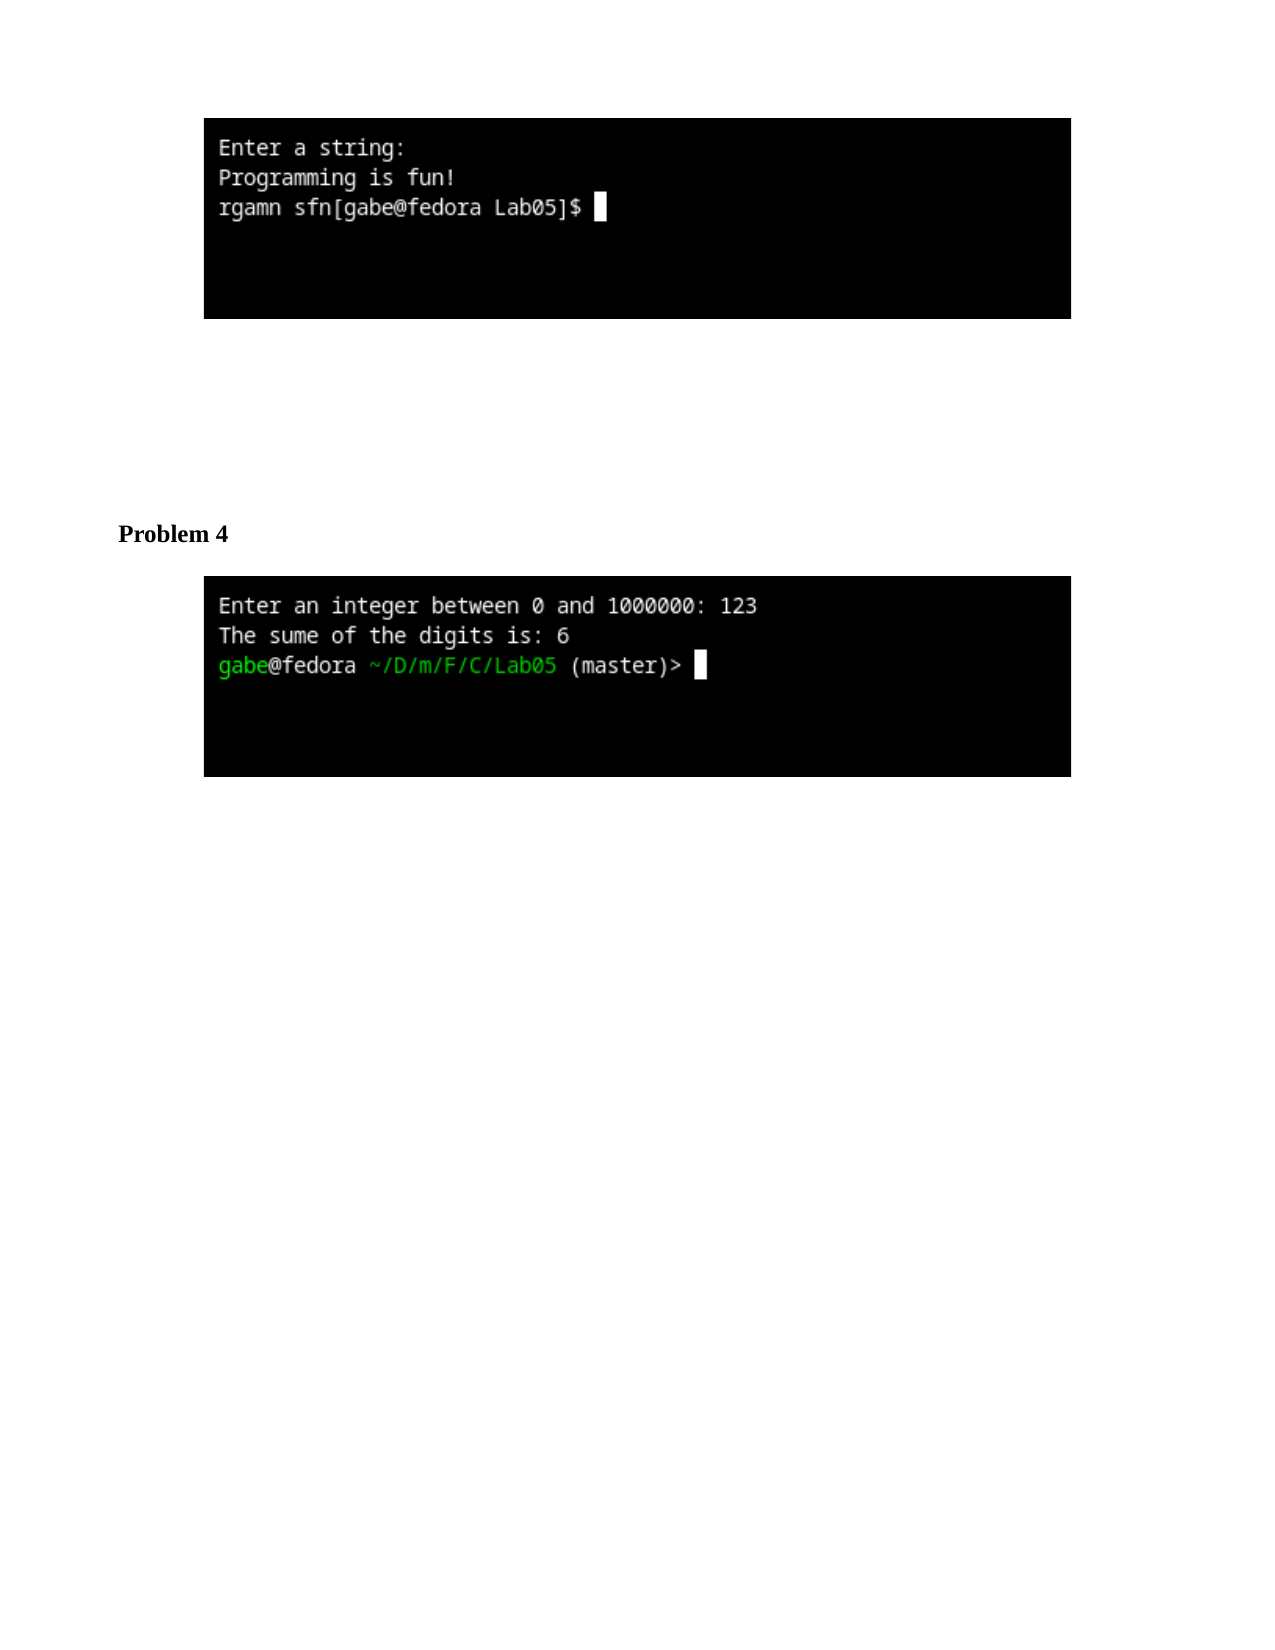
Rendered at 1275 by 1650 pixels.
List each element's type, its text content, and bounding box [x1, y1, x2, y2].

text Problem 4 [118, 519, 1157, 548]
picture [203, 118, 1072, 319]
picture [203, 576, 1072, 777]
